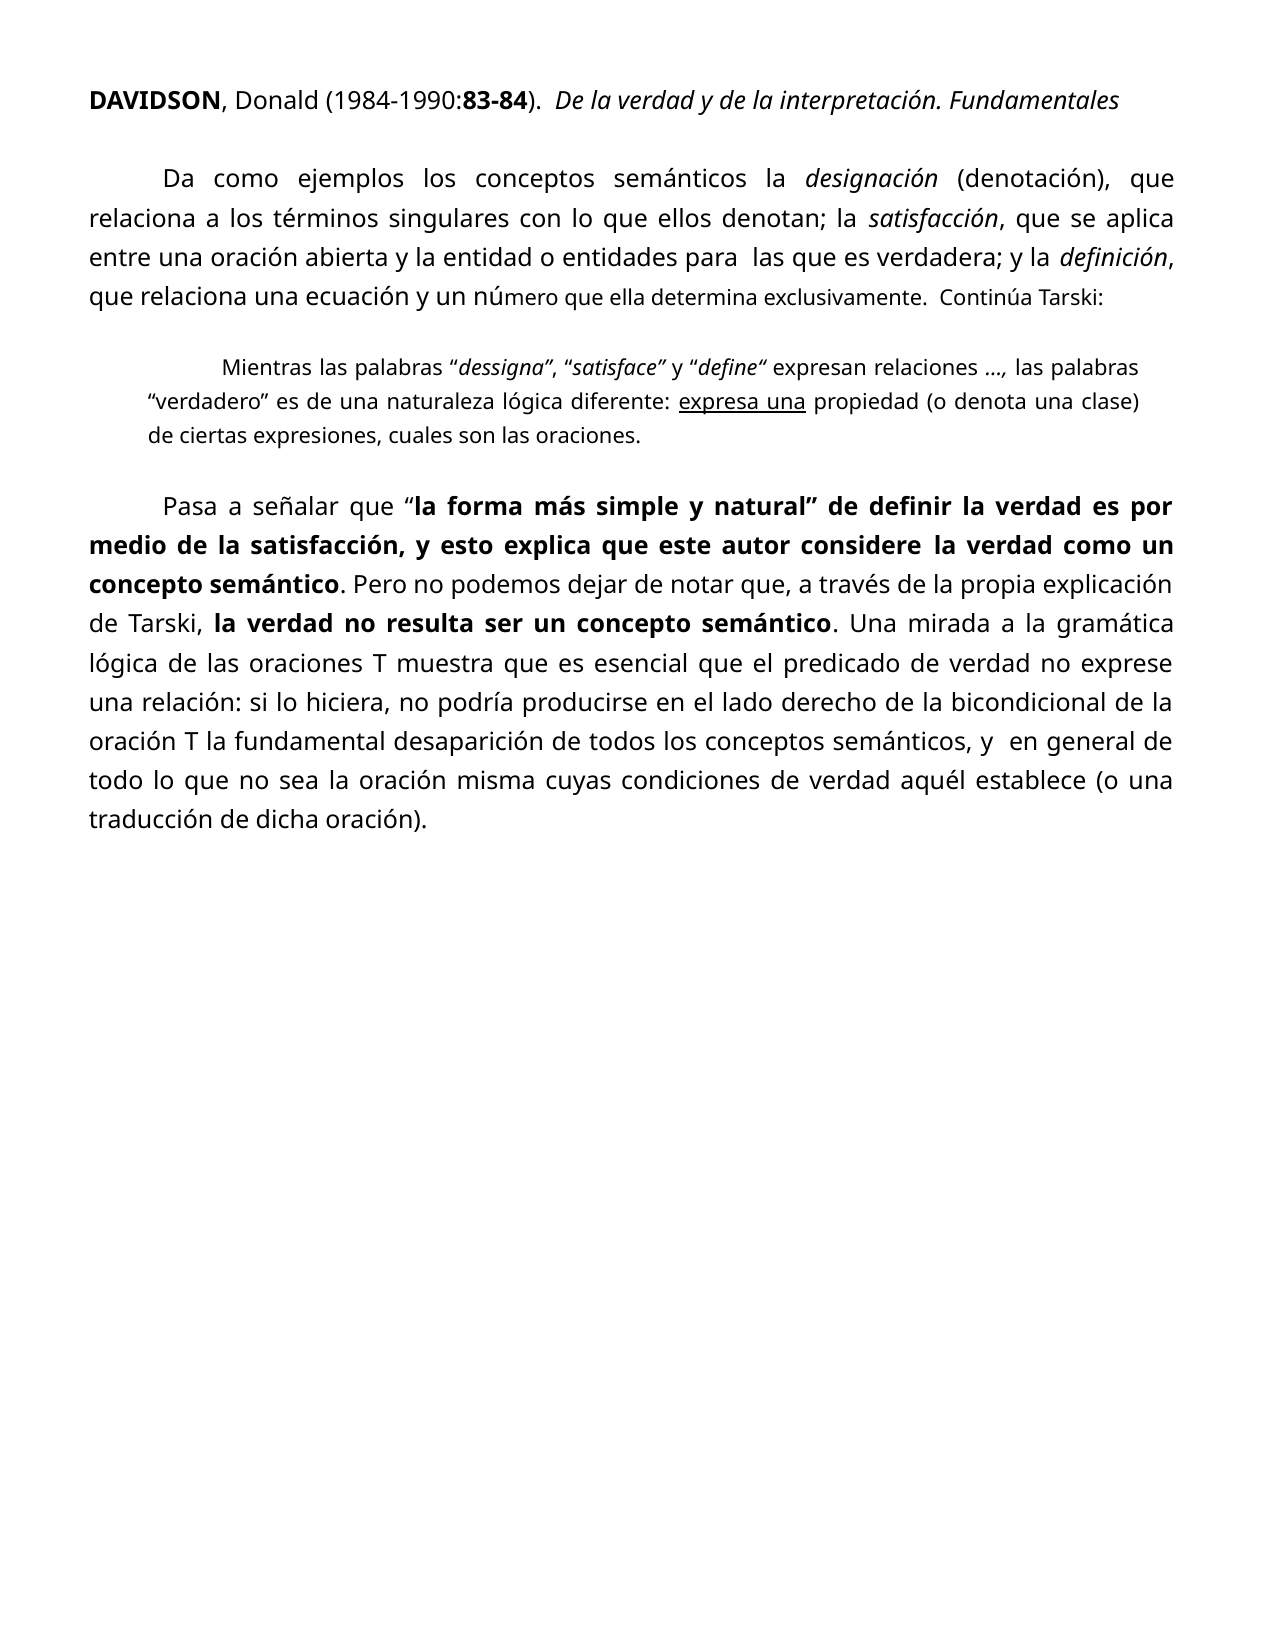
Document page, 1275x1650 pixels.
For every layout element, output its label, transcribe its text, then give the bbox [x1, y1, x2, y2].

text Pasa a señalar que “la forma más simple y natural” de definir la verdad es por medio de la satisfacción, y esto explica que este autor considere la verdad como un concepto semántico. Pero no podemos dejar de notar que, a través de la propia explicación de Tarski, la verdad no resulta ser un concepto semántico. Una mirada a la gramática lógica de las oraciones T muestra que es esencial que el predicado de verdad no exprese una relación: si lo hiciera, no podría producirse en el lado derecho de la bicondicional de la oración T la fundamental desaparición de todos los conceptos semánticos, y en general de todo lo que no sea la oración misma cuyas condiciones de verdad aquél establece (o una traducción de dicha oración). [88, 488, 1174, 836]
text Da como ejemplos los conceptos semánticos la designación (denotación), que relaciona a los términos singulares con lo que ellos denotan; la satisfacción, que se aplica entre una oración abierta y la entidad o entidades para las que es verdadera; y la definición, que relaciona una ecuación y un número que ella determina exclusivamente. Continúa Tarski: [88, 161, 1174, 313]
text DAVIDSON, Donald (1984-1990:83-84). De la verdad y de la interpretación. Fundamentales [88, 83, 1174, 117]
text Mientras las palabras “dessigna”, “satisface” y “define“ expresan relaciones …, las palabras “verdadero” es de una naturaleza lógica diferente: expresa una propiedad (o denota una clase) de ciertas expresiones, cuales son las oraciones. [148, 352, 1139, 450]
